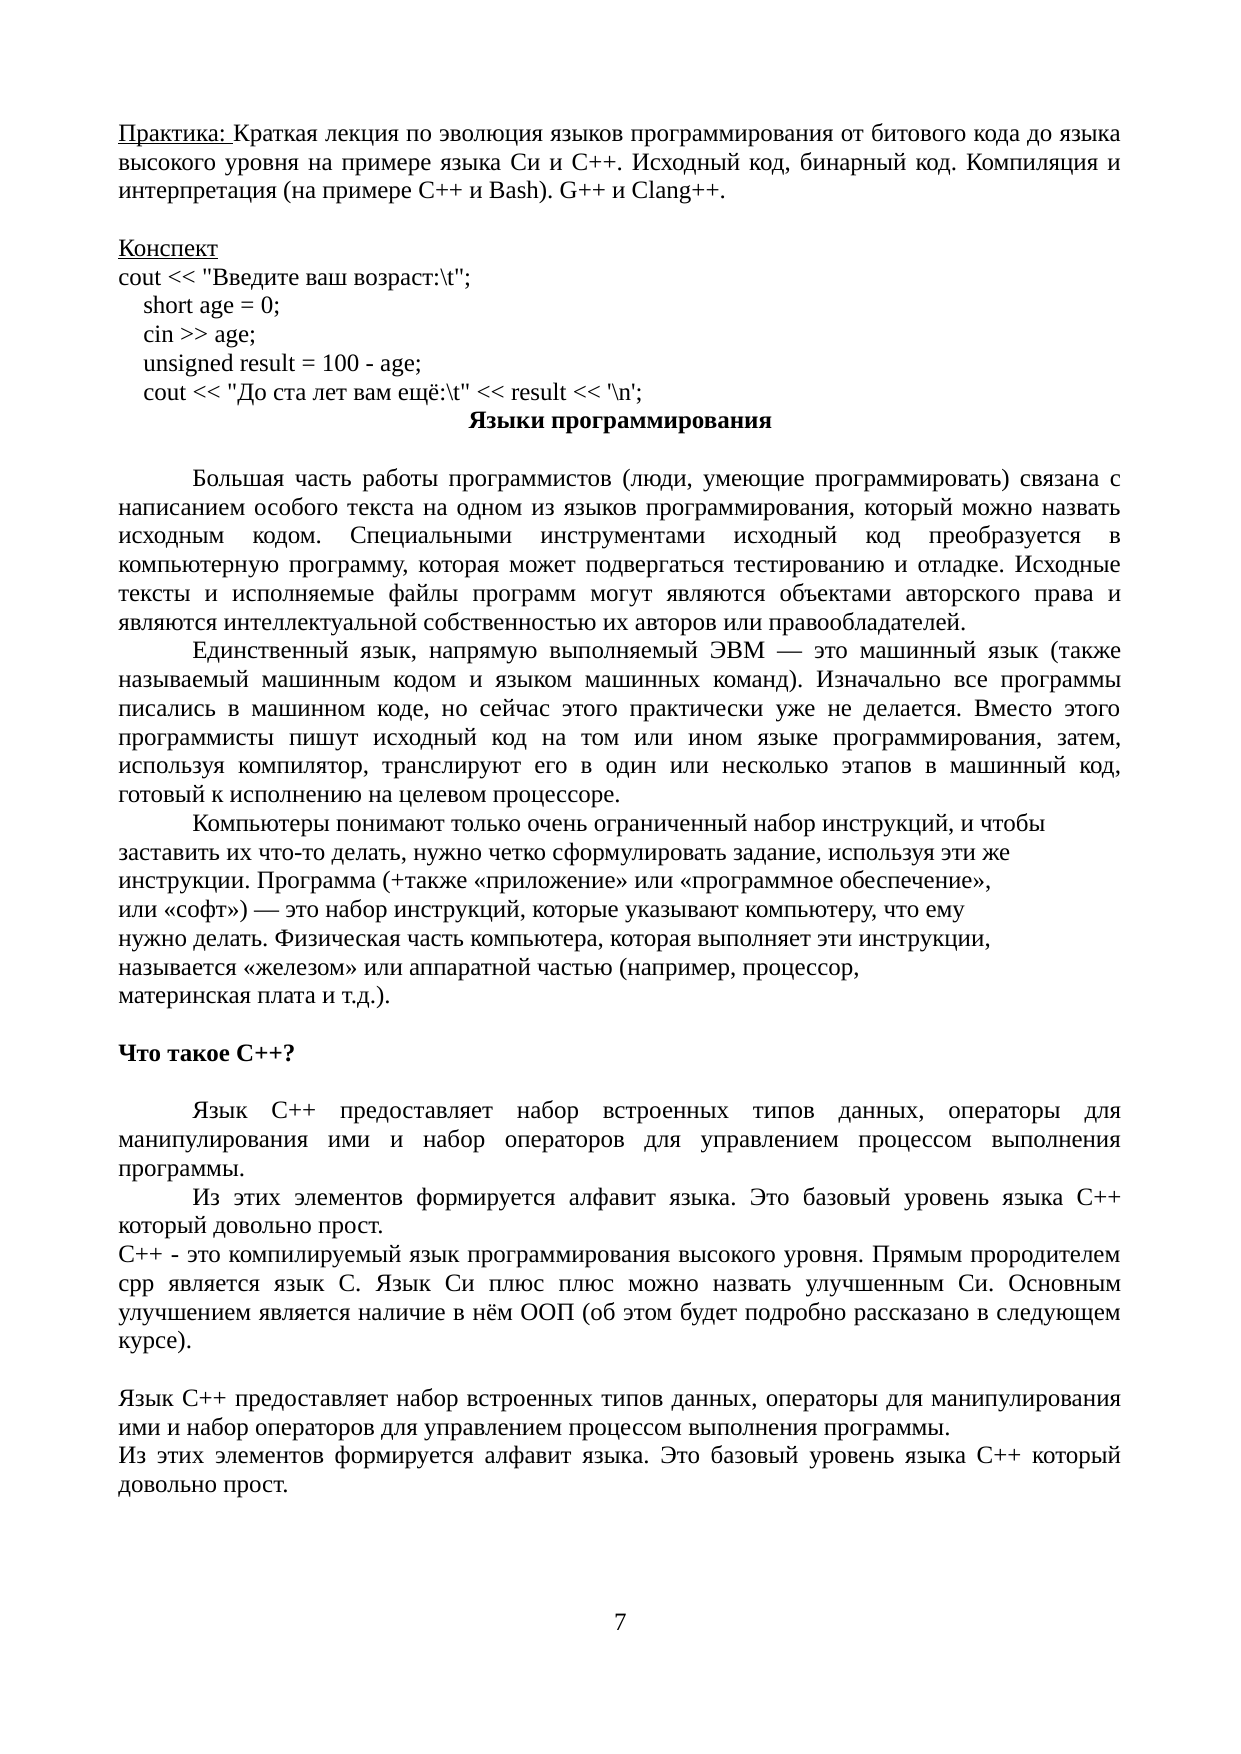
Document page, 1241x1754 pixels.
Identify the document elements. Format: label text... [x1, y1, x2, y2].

text заставить их что-то делать, нужно четко сформулировать задание, используя эти же [118, 837, 1122, 866]
text инструкции. Программа (+также «приложение» или «программное обеспечение», [118, 866, 1122, 894]
text Практика: Краткая лекция по эволюция языков программирования от битового кода до языка высокого уровня на примере языка Си и C++. Исходный код, бинарный код. Компиляция и интерпретация (на примере С++ и Bash). G++ и Clang++. [118, 118, 1122, 204]
text C++ - это компилируемый язык программирования высокого уровня. Прямым прородителем cpp является язык C. Язык Си плюс плюс можно назвать улучшенным Си. Основным улучшением является наличие в нём ООП (об этом будет подробно рассказано в следующем курсе). [118, 1239, 1122, 1354]
text Языки программирования [118, 406, 1122, 434]
text short age = 0; [118, 291, 1122, 319]
text Язык C++ предоставляет набор встроенных типов данных, операторы для манипулирования ими и набор операторов для управлением процессом выполнения программы. [118, 1383, 1122, 1441]
text Большая часть работы программистов (люди, умеющие программировать) связана с написанием особого текста на одном из языков программирования, который можно назвать исходным кодом. Специальными инструментами исходный код преобразуется в компьютерную программу, которая может подвергаться тестированию и отладке. Исходные тексты и исполняемые файлы программ могут являются объектами авторского права и являются интеллектуальной собственностью их авторов или правообладателей. [118, 463, 1122, 636]
text материнская плата и т.д.). [118, 981, 1122, 1009]
text cout << "До ста лет вам ещё:\t" << result << '\n'; [118, 377, 1122, 406]
text cin >> age; [118, 319, 1122, 348]
text Конспект [118, 233, 1122, 262]
text cout << "Введите ваш возраст:\t"; [118, 262, 1122, 291]
text Единственный язык, напрямую выполняемый ЭВМ — это машинный язык (также называемый машинным кодом и языком машинных команд). Изначально все программы писались в машинном коде, но сейчас этого практически уже не делается. Вместо этого программисты пишут исходный код на том или ином языке программирования, затем, используя компилятор, транслируют его в один или несколько этапов в машинный код, готовый к исполнению на целевом процессоре. [118, 636, 1122, 808]
text Язык C++ предоставляет набор встроенных типов данных, операторы для манипулирования ими и набор операторов для управлением процессом выполнения программы. [118, 1096, 1122, 1182]
text unsigned result = 100 - age; [118, 348, 1122, 377]
text Из этих элементов формируется алфавит языка. Это базовый уровень языка C++ который довольно прост. [118, 1182, 1122, 1239]
text называется «железом» или аппаратной частью (например, процессор, [118, 952, 1122, 981]
text нужно делать. Физическая часть компьютера, которая выполняет эти инструкции, [118, 923, 1122, 952]
text Из этих элементов формируется алфавит языка. Это базовый уровень языка C++ который довольно прост. [118, 1441, 1122, 1498]
text или «софт») — это набор инструкций, которые указывают компьютеру, что ему [118, 894, 1122, 923]
text Что такое C++? [118, 1038, 1122, 1067]
text Компьютеры понимают только очень ограниченный набор инструкций, и чтобы [118, 808, 1122, 837]
